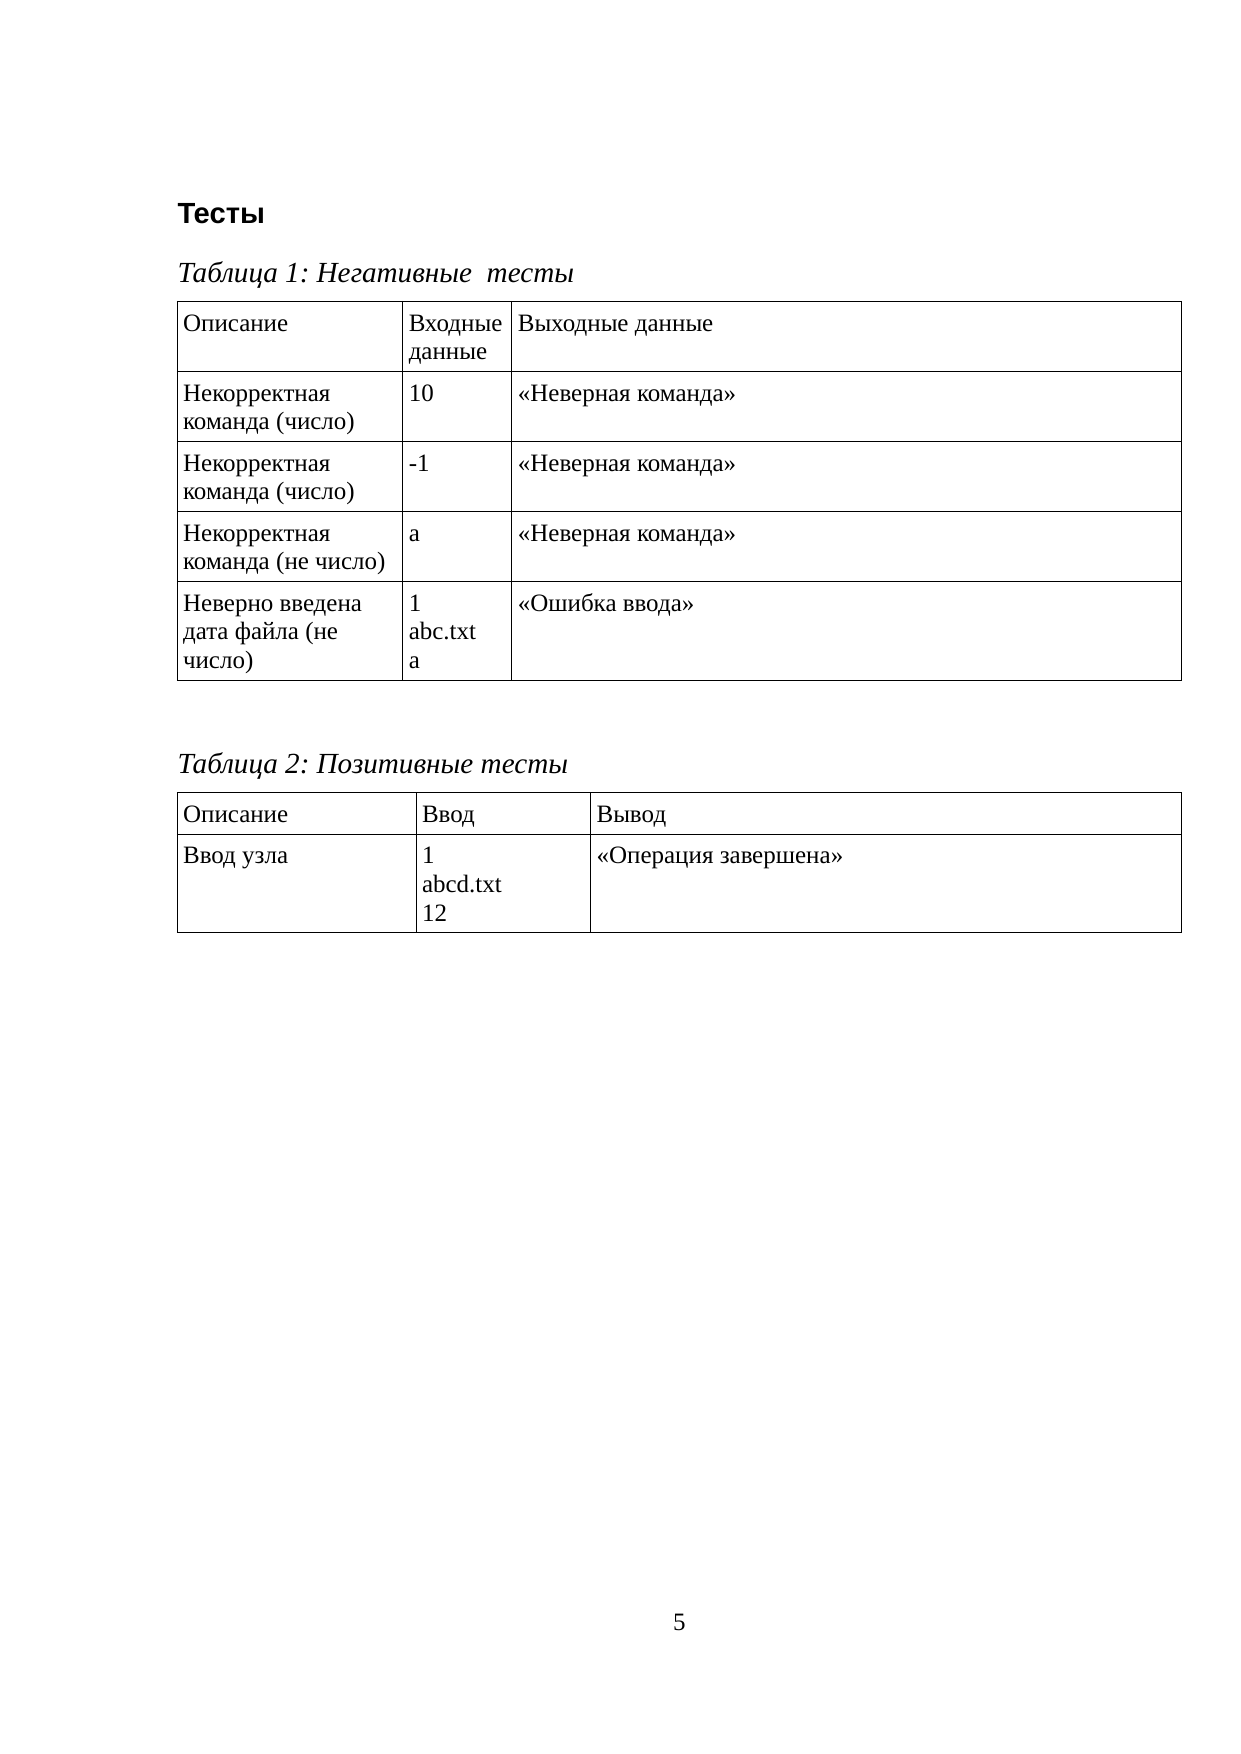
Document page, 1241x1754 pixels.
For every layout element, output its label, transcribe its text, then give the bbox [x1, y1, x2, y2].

table_cell «Неверная команда» [512, 372, 1181, 441]
table_cell «Ошибка ввода» [512, 582, 1181, 679]
table_header Ввод [417, 793, 590, 833]
table_cell «Неверная команда» [512, 512, 1181, 581]
table_cell -1 [403, 442, 511, 511]
table_cell Некорректная команда (число) [178, 372, 402, 441]
subtitle Тесты [177, 196, 1181, 230]
table_header Входные данные [403, 302, 511, 371]
table_header Описание [178, 793, 416, 833]
table_header Вывод [591, 793, 1181, 833]
table_cell Некорректная команда (число) [178, 442, 402, 511]
table_cell 1 abcd.txt 12 [417, 835, 590, 932]
text Таблица 1: Негативные тесты [177, 255, 1181, 288]
table_cell Ввод узла [178, 835, 416, 932]
table_cell 1 abc.txt a [403, 582, 511, 679]
table_cell a [403, 512, 511, 581]
table_header Описание [178, 302, 402, 371]
text Таблица 2: Позитивные тесты [177, 746, 1181, 780]
table_cell Неверно введена дата файла (не число) [178, 582, 402, 679]
table_cell «Неверная команда» [512, 442, 1181, 511]
table_header Выходные данные [512, 302, 1181, 371]
table_cell 10 [403, 372, 511, 441]
table_cell «Операция завершена» [591, 835, 1181, 932]
table_cell Некорректная команда (не число) [178, 512, 402, 581]
